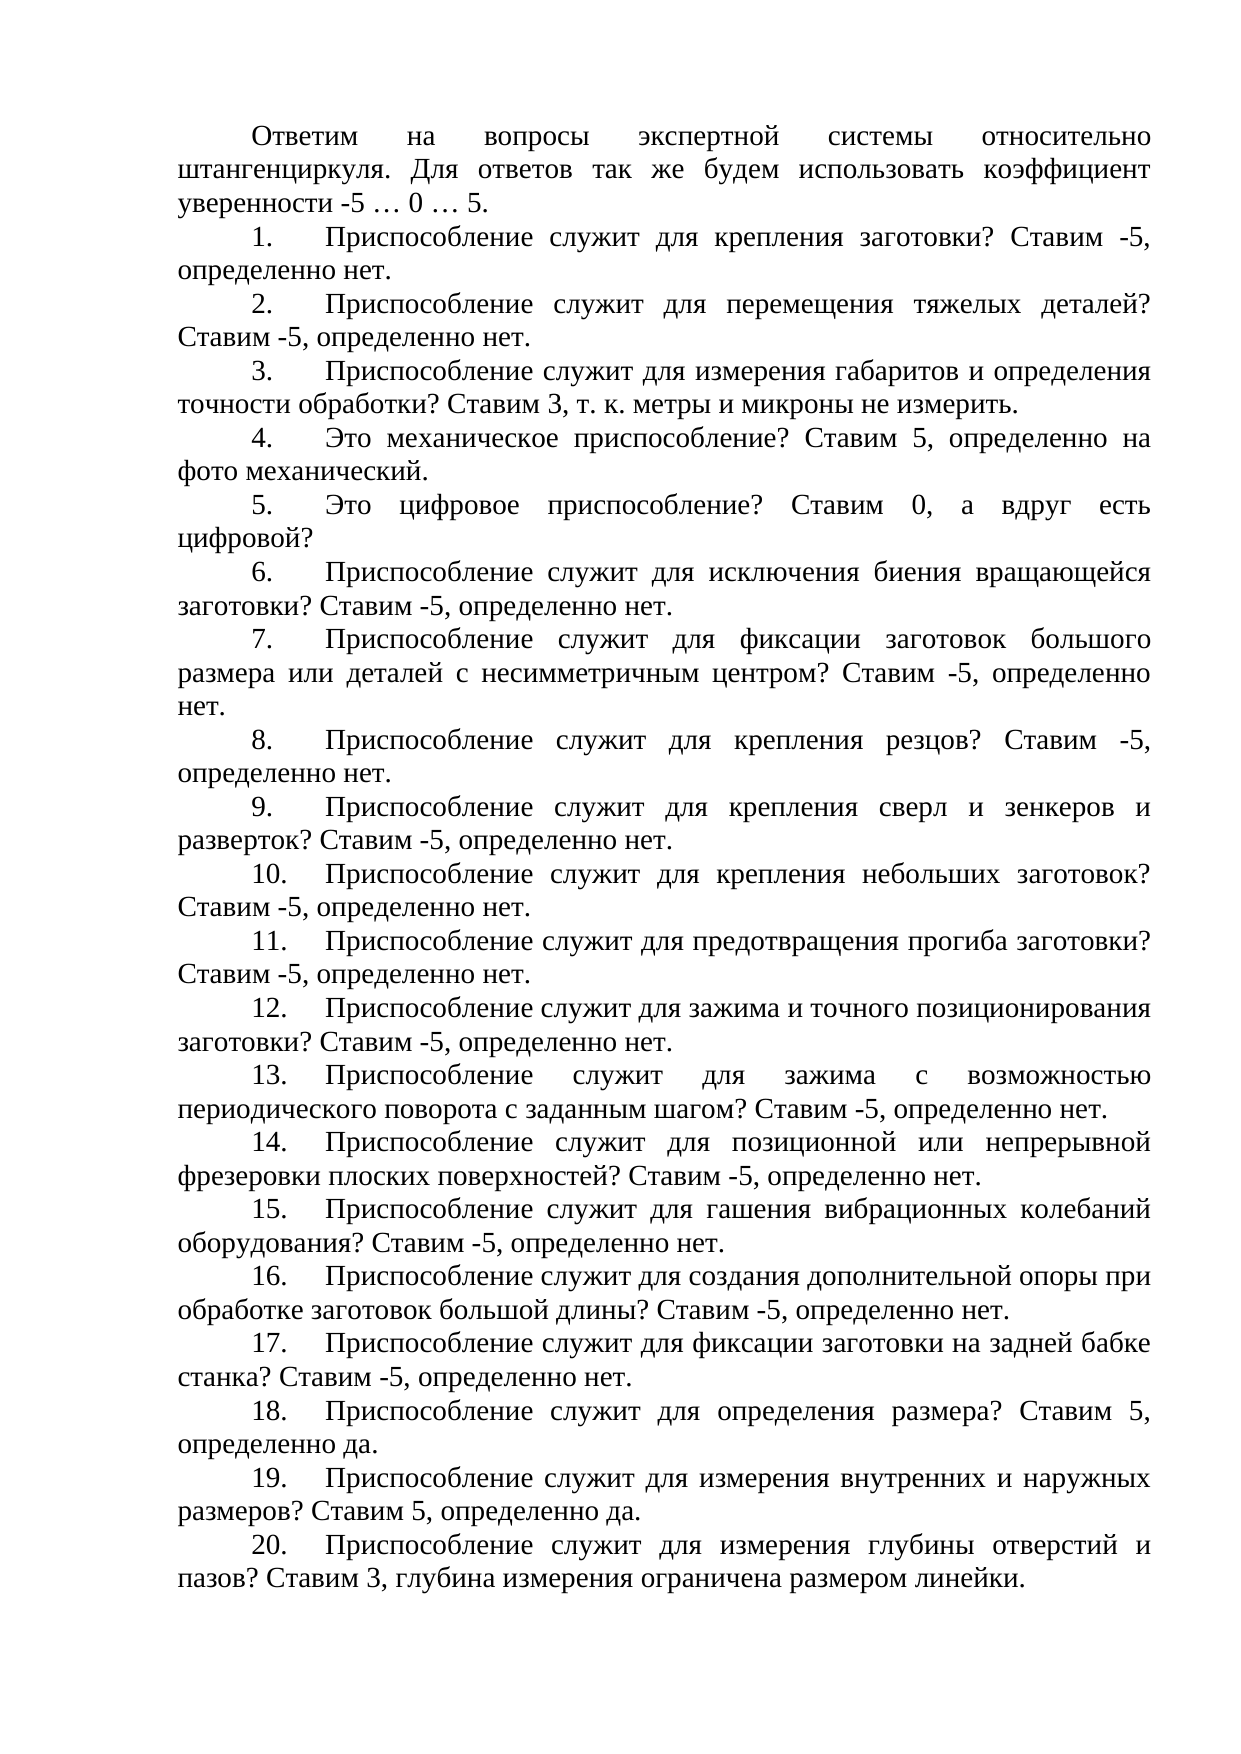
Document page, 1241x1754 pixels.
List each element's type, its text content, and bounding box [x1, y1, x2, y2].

list Приспособление служит для крепления заготовки? Ставим -5, определенно нет. [177, 219, 1152, 286]
list Приспособление служит для крепления сверл и зенкеров и разверток? Ставим -5, определенно нет. [177, 789, 1152, 856]
list Приспособление служит для зажима с возможностью периодического поворота с заданным шагом? Ставим -5, определенно нет. [177, 1057, 1152, 1124]
list Приспособление служит для фиксации заготовок большого размера или деталей с несимметричным центром? Ставим -5, определенно нет. [177, 621, 1152, 722]
list Приспособление служит для измерения габаритов и определения точности обработки? Ставим 3, т. к. метры и микроны не измерить. [177, 353, 1152, 420]
list Приспособление служит для определения размера? Ставим 5, определенно да. [177, 1393, 1152, 1460]
list Приспособление служит для крепления небольших заготовок? Ставим -5, определенно нет. [177, 856, 1152, 923]
list Приспособление служит для зажима и точного позиционирования заготовки? Ставим -5, определенно нет. [177, 990, 1152, 1057]
list Приспособление служит для создания дополнительной опоры при обработке заготовок большой длины? Ставим -5, определенно нет. [177, 1258, 1152, 1326]
list Приспособление служит для позиционной или непрерывной фрезеровки плоских поверхностей? Ставим -5, определенно нет. [177, 1124, 1152, 1191]
list Приспособление служит для предотвращения прогиба заготовки? Ставим -5, определенно нет. [177, 923, 1152, 990]
list Приспособление служит для измерения внутренних и наружных размеров? Ставим 5, определенно да. [177, 1460, 1152, 1527]
list Приспособление служит для крепления резцов? Ставим -5, определенно нет. [177, 722, 1152, 789]
list Приспособление служит для фиксации заготовки на задней бабке станка? Ставим -5, определенно нет. [177, 1326, 1152, 1393]
list Это механическое приспособление? Ставим 5, определенно на фото механический. [177, 420, 1152, 487]
list Приспособление служит для исключения биения вращающейся заготовки? Ставим -5, определенно нет. [177, 554, 1152, 621]
list Приспособление служит для гашения вибрационных колебаний оборудования? Ставим -5, определенно нет. [177, 1191, 1152, 1258]
list Приспособление служит для измерения глубины отверстий и пазов? Ставим 3, глубина измерения ограничена размером линейки. [177, 1527, 1152, 1594]
list Приспособление служит для перемещения тяжелых деталей? Ставим -5, определенно нет. [177, 286, 1152, 353]
text Ответим на вопросы экспертной системы относительно штангенциркуля. Для ответов так же будем использовать коэффициент уверенности -5 … 0 … 5. [177, 118, 1152, 219]
list Это цифровое приспособление? Ставим 0, а вдруг есть цифровой? [177, 487, 1152, 554]
